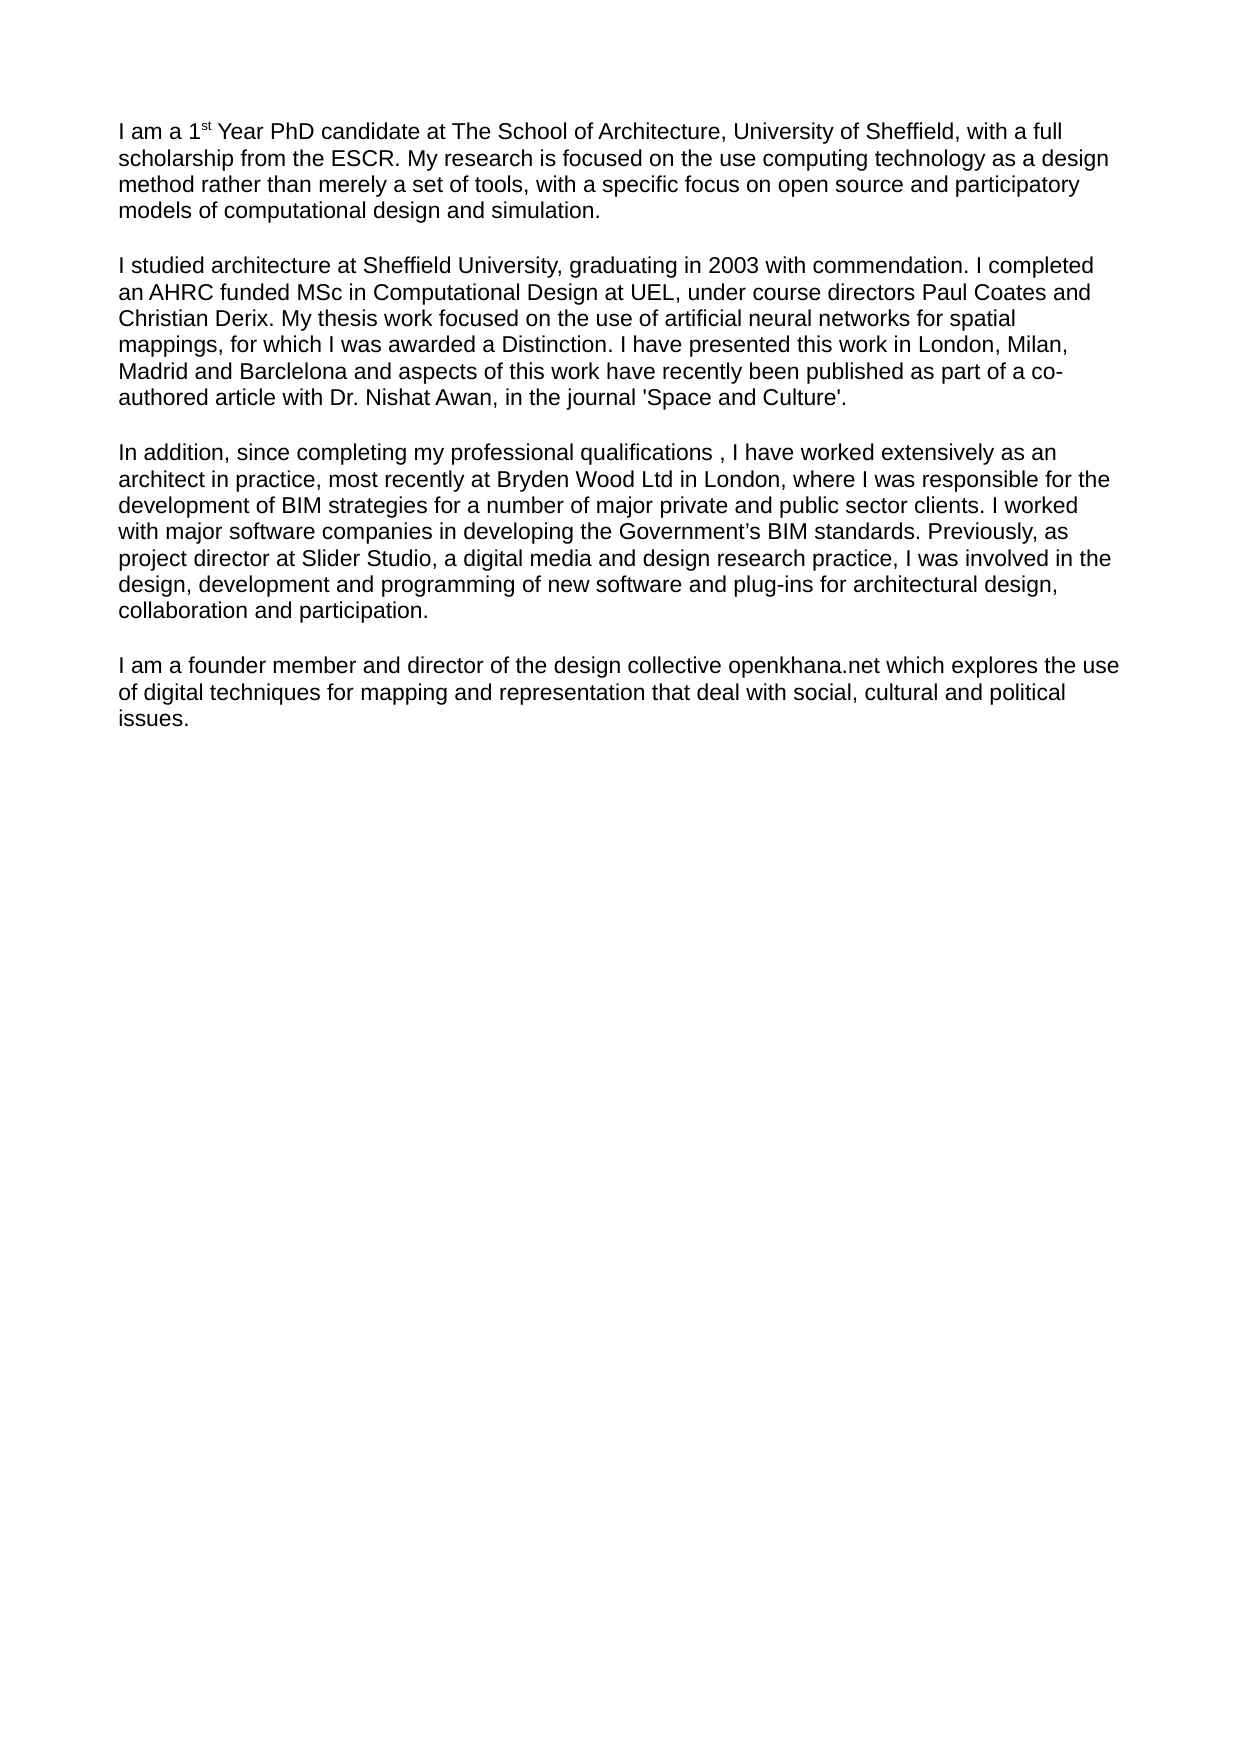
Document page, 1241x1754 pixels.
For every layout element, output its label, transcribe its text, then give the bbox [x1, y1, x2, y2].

text I studied architecture at Sheffield University, graduating in 2003 with commendation. I completed an AHRC funded MSc in Computational Design at UEL, under course directors Paul Coates and Christian Derix. My thesis work focused on the use of artificial neural networks for spatial mappings, for which I was awarded a Distinction. I have presented this work in London, Milan, Madrid and Barclelona and aspects of this work have recently been published as part of a co-authored article with Dr. Nishat Awan, in the journal 'Space and Culture'. [118, 252, 1122, 410]
text In addition, since completing my professional qualifications , I have worked extensively as an architect in practice, most recently at Bryden Wood Ltd in London, where I was responsible for the development of BIM strategies for a number of major private and public sector clients. I worked with major software companies in developing the Government’s BIM standards. Previously, as project director at Slider Studio, a digital media and design research practice, I was involved in the design, development and programming of new software and plug-ins for architectural design, collaboration and participation. [118, 439, 1122, 624]
text I am a 1st Year PhD candidate at The School of Architecture, University of Sheffield, with a full scholarship from the ESCR. My research is focused on the use computing technology as a design method rather than merely a set of tools, with a specific focus on open source and participatory models of computational design and simulation. [118, 118, 1122, 223]
text I am a founder member and director of the design collective openkhana.net which explores the use of digital techniques for mapping and representation that deal with social, cultural and political issues. [118, 652, 1122, 731]
